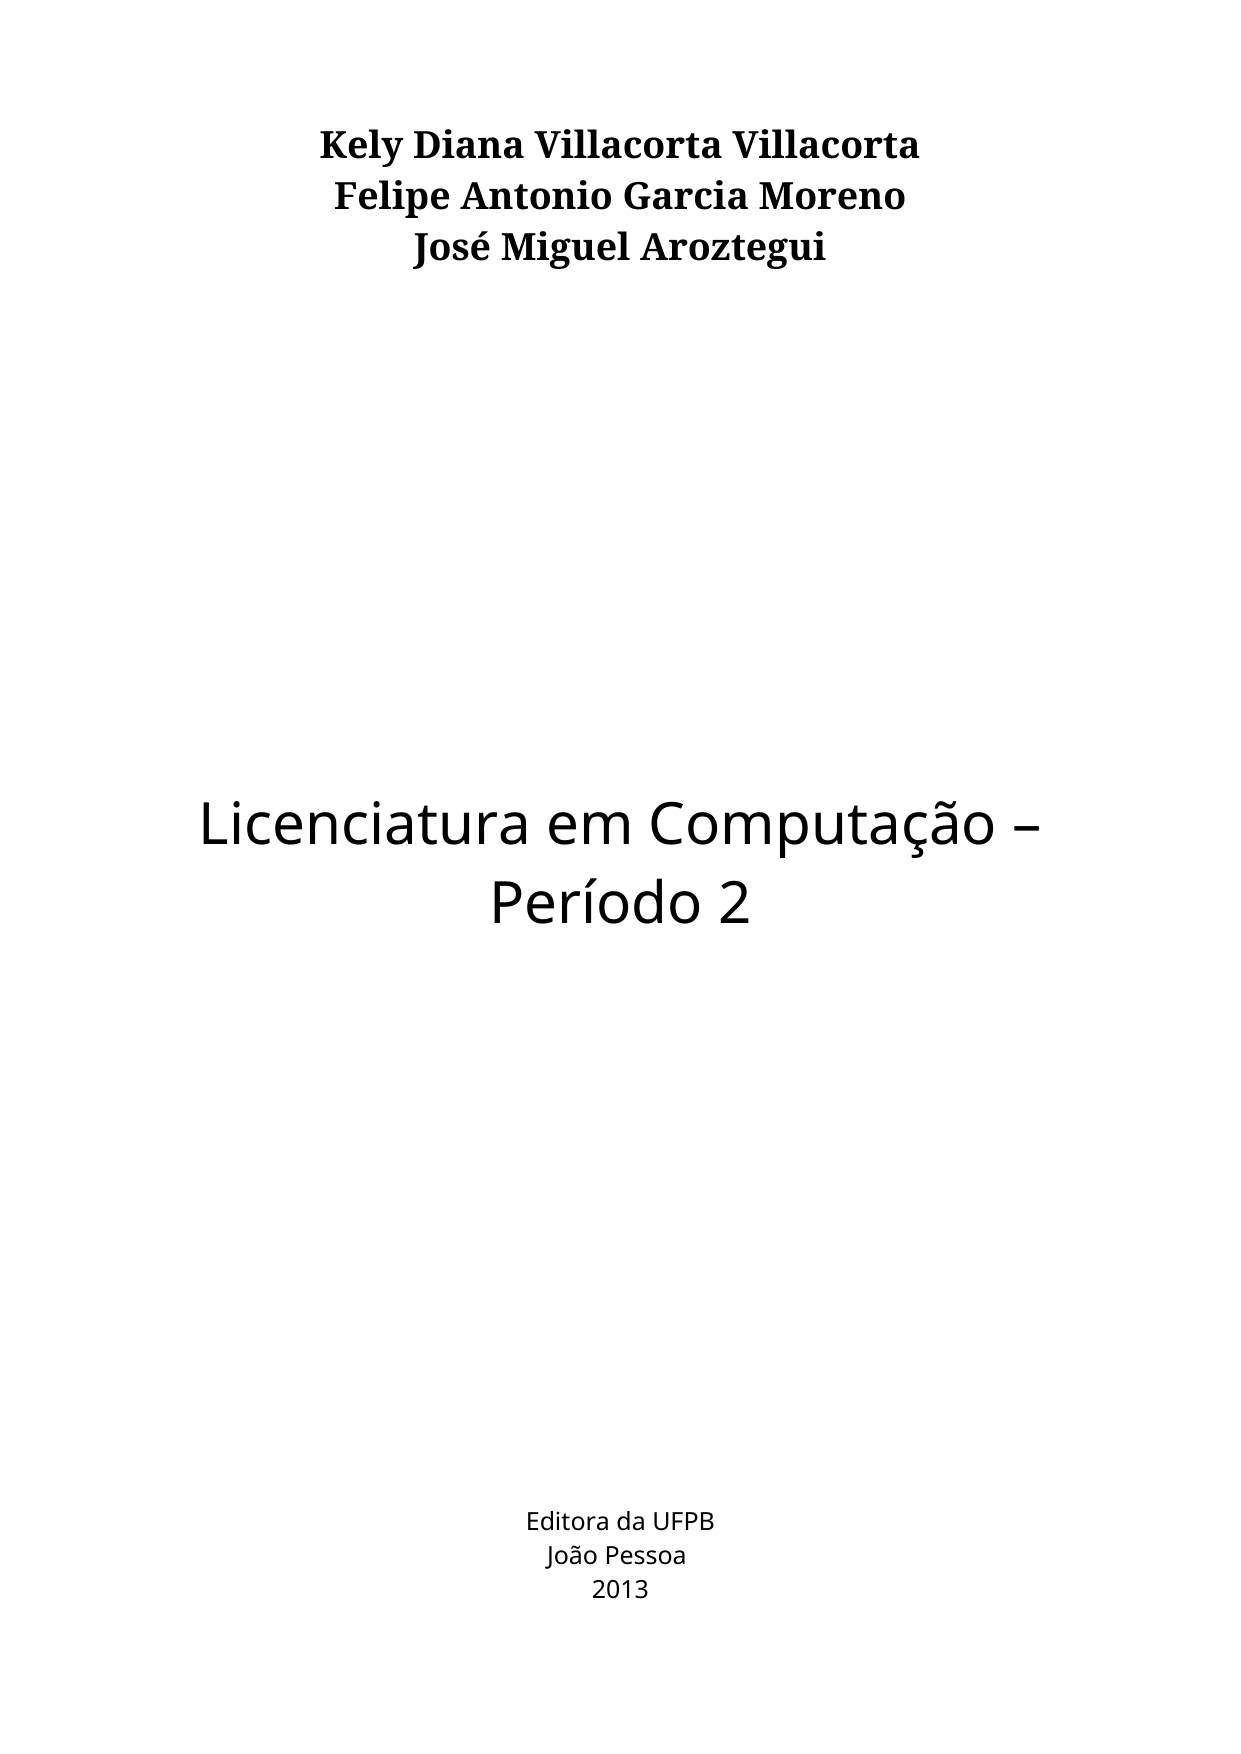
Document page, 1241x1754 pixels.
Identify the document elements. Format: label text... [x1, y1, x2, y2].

text Felipe Antonio Garcia Moreno [118, 169, 1122, 220]
text Kely Diana Villacorta Villacorta [118, 118, 1122, 169]
text 2013 [118, 1572, 1122, 1606]
text José Miguel Aroztegui [118, 220, 1122, 271]
text Licenciatura em Computação – Período 2 [118, 782, 1122, 941]
text Editora da UFPB [118, 1504, 1122, 1538]
text João Pessoa [118, 1538, 1122, 1572]
